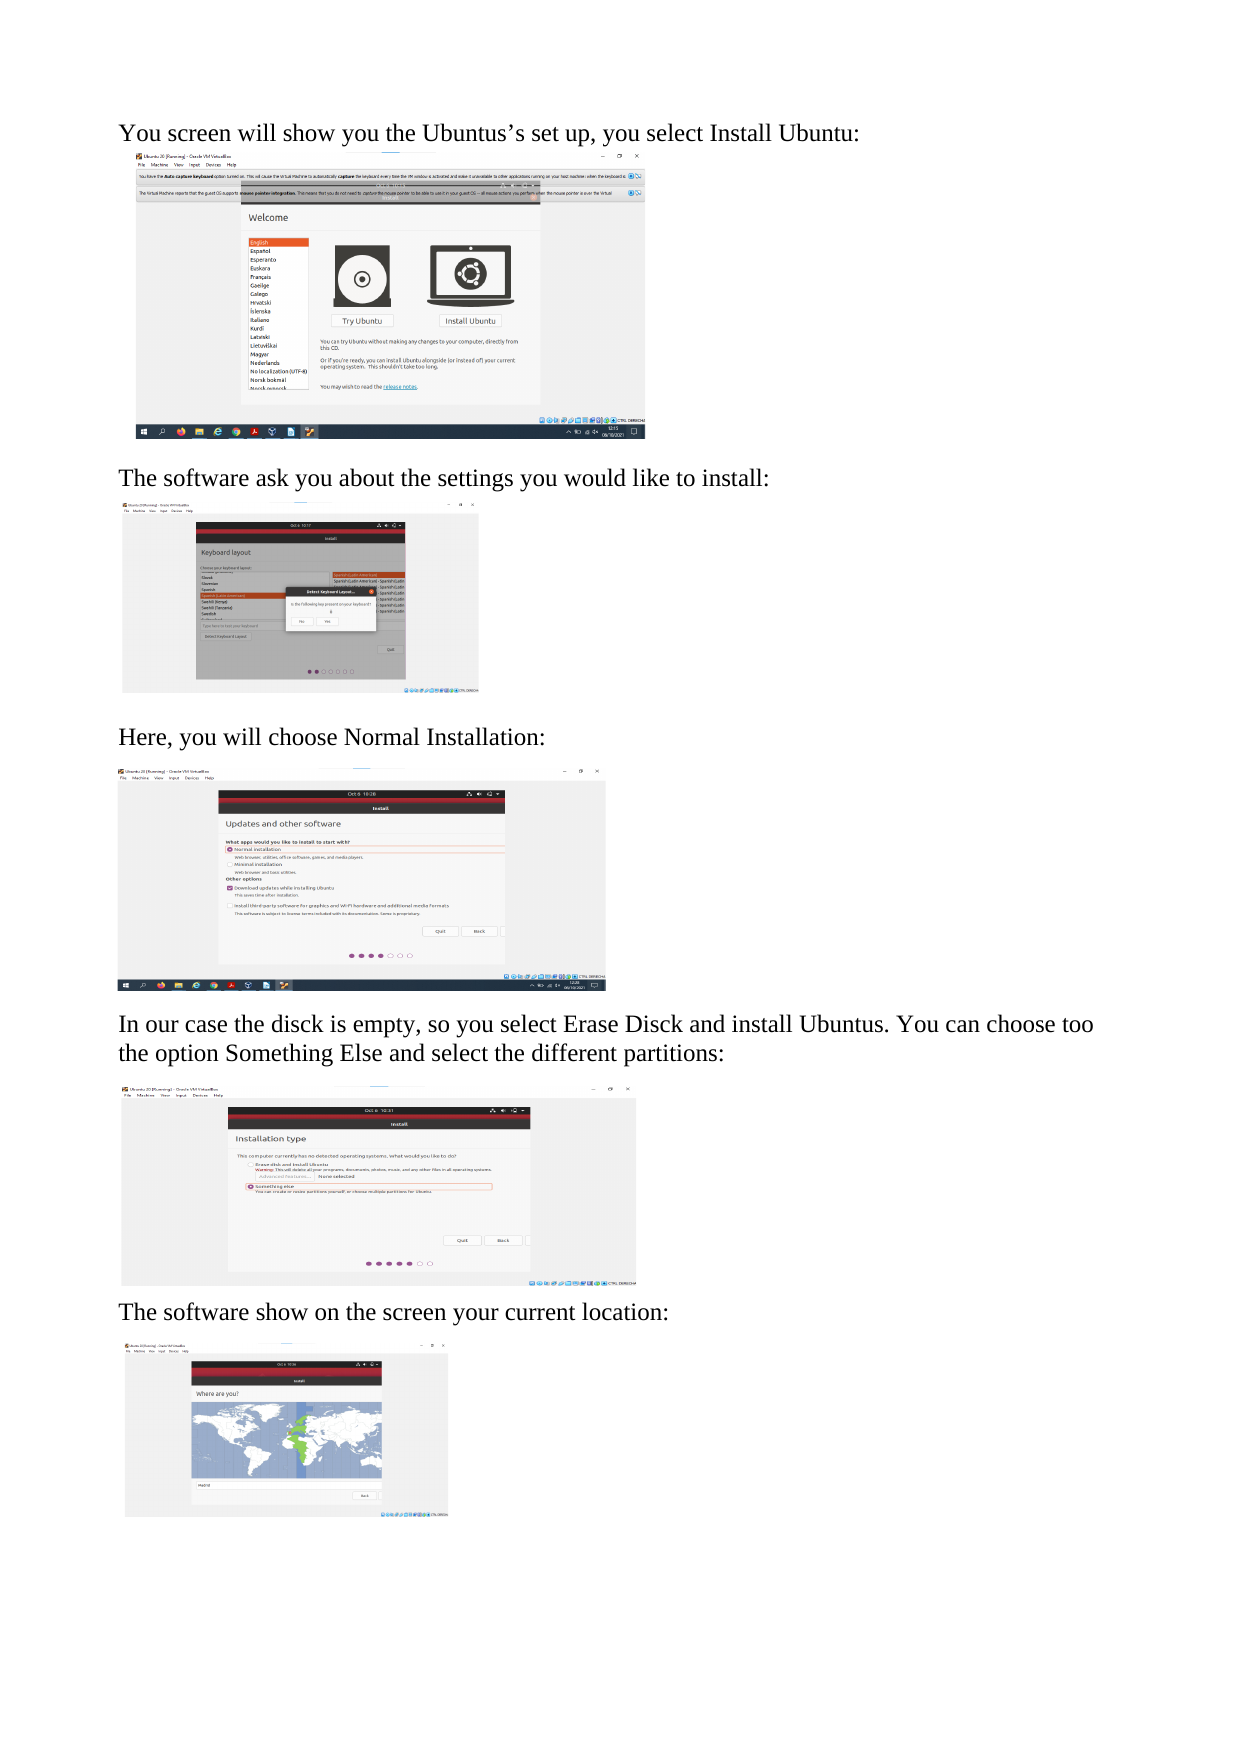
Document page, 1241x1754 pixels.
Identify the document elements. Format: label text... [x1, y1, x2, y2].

picture [117, 768, 606, 991]
text You screen will show you the Ubuntus’s set up, you select Install Ubuntu: [118, 118, 1122, 147]
text The software show on the screen your current location: [118, 1297, 1122, 1326]
picture [124, 1343, 449, 1517]
picture [135, 152, 646, 439]
picture [122, 502, 479, 693]
text Here, you will choose Normal Installation: [118, 722, 1122, 751]
picture [121, 1086, 637, 1286]
text The software ask you about the settings you would like to install: [118, 463, 1122, 492]
text In our case the disck is empty, so you select Erase Disck and install Ubuntus. You can choose too the option Something Else and select the different partitions: [118, 1009, 1122, 1067]
